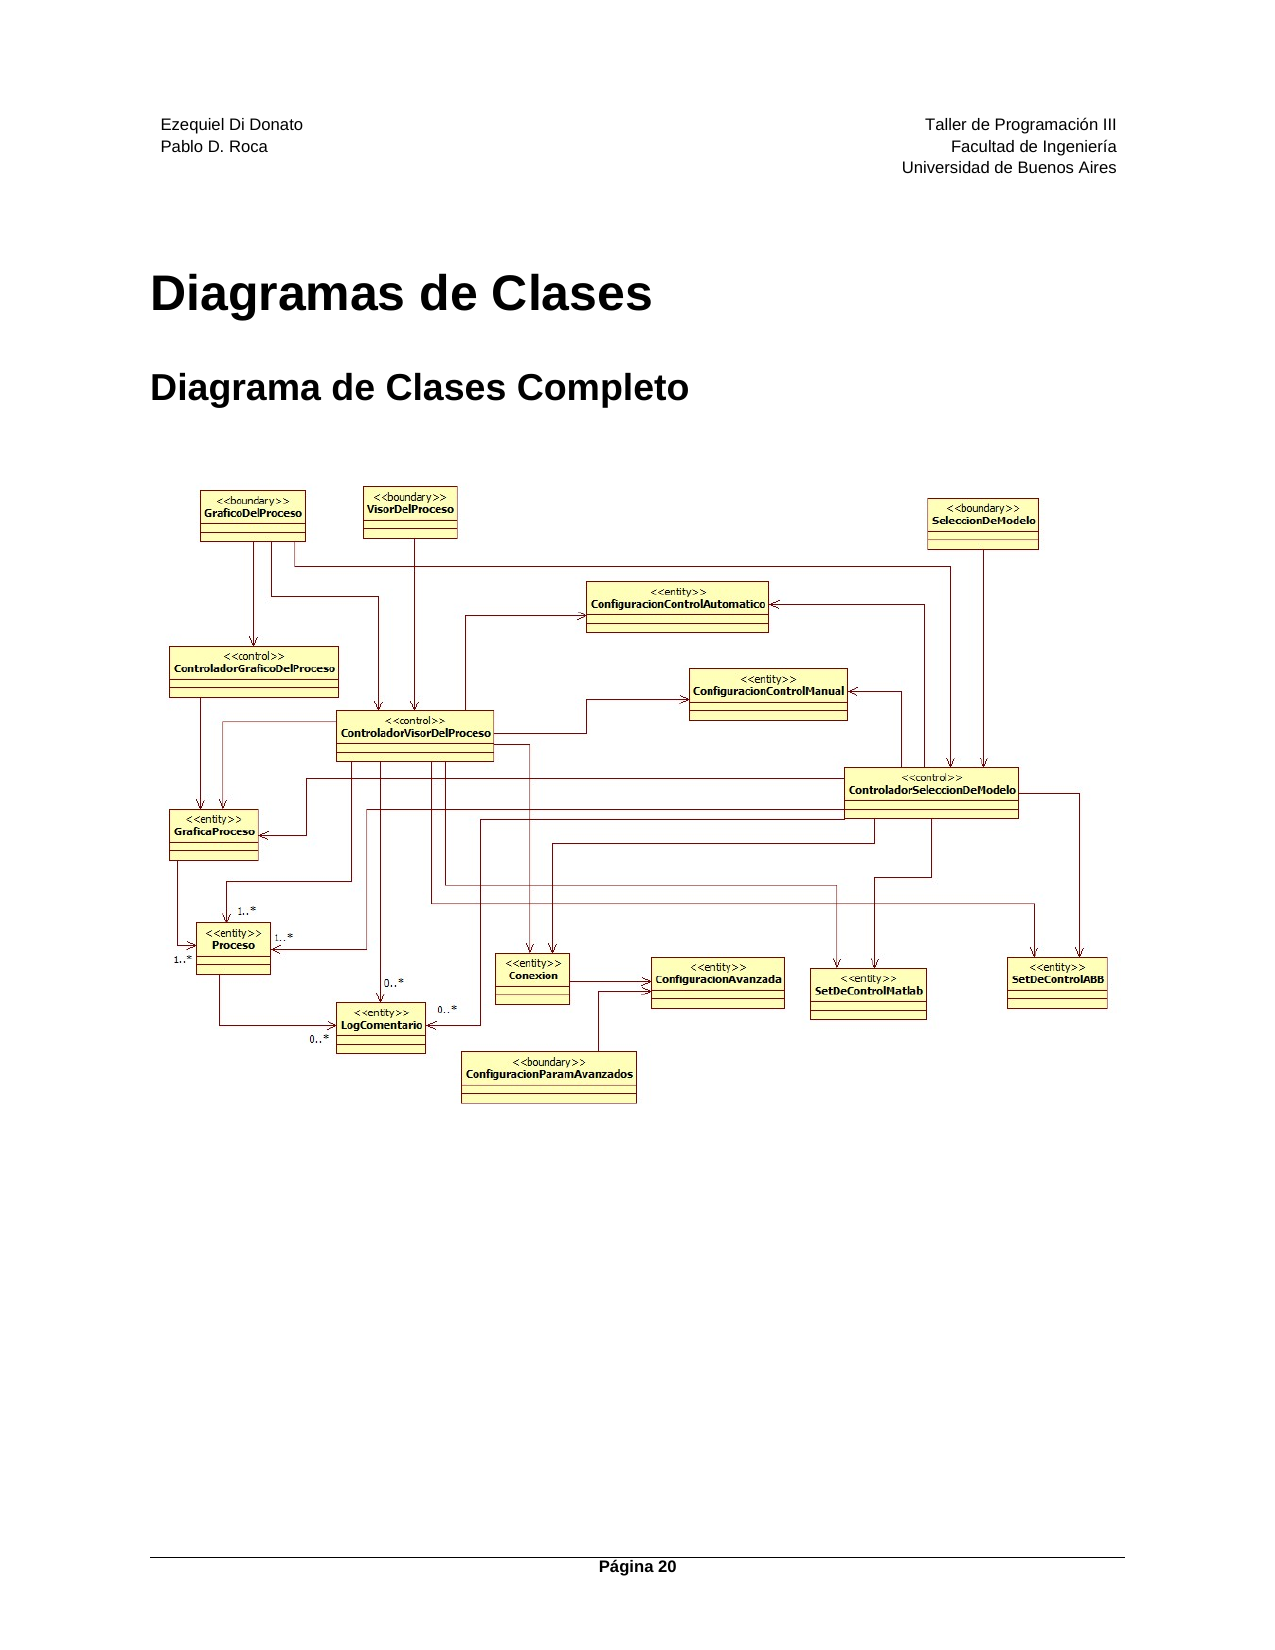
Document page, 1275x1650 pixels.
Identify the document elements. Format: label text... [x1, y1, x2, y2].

picture [150, 467, 1125, 1122]
subtitle Diagramas de Clases [150, 265, 1125, 321]
subtitle Diagrama de Clases Completo [150, 367, 1125, 409]
